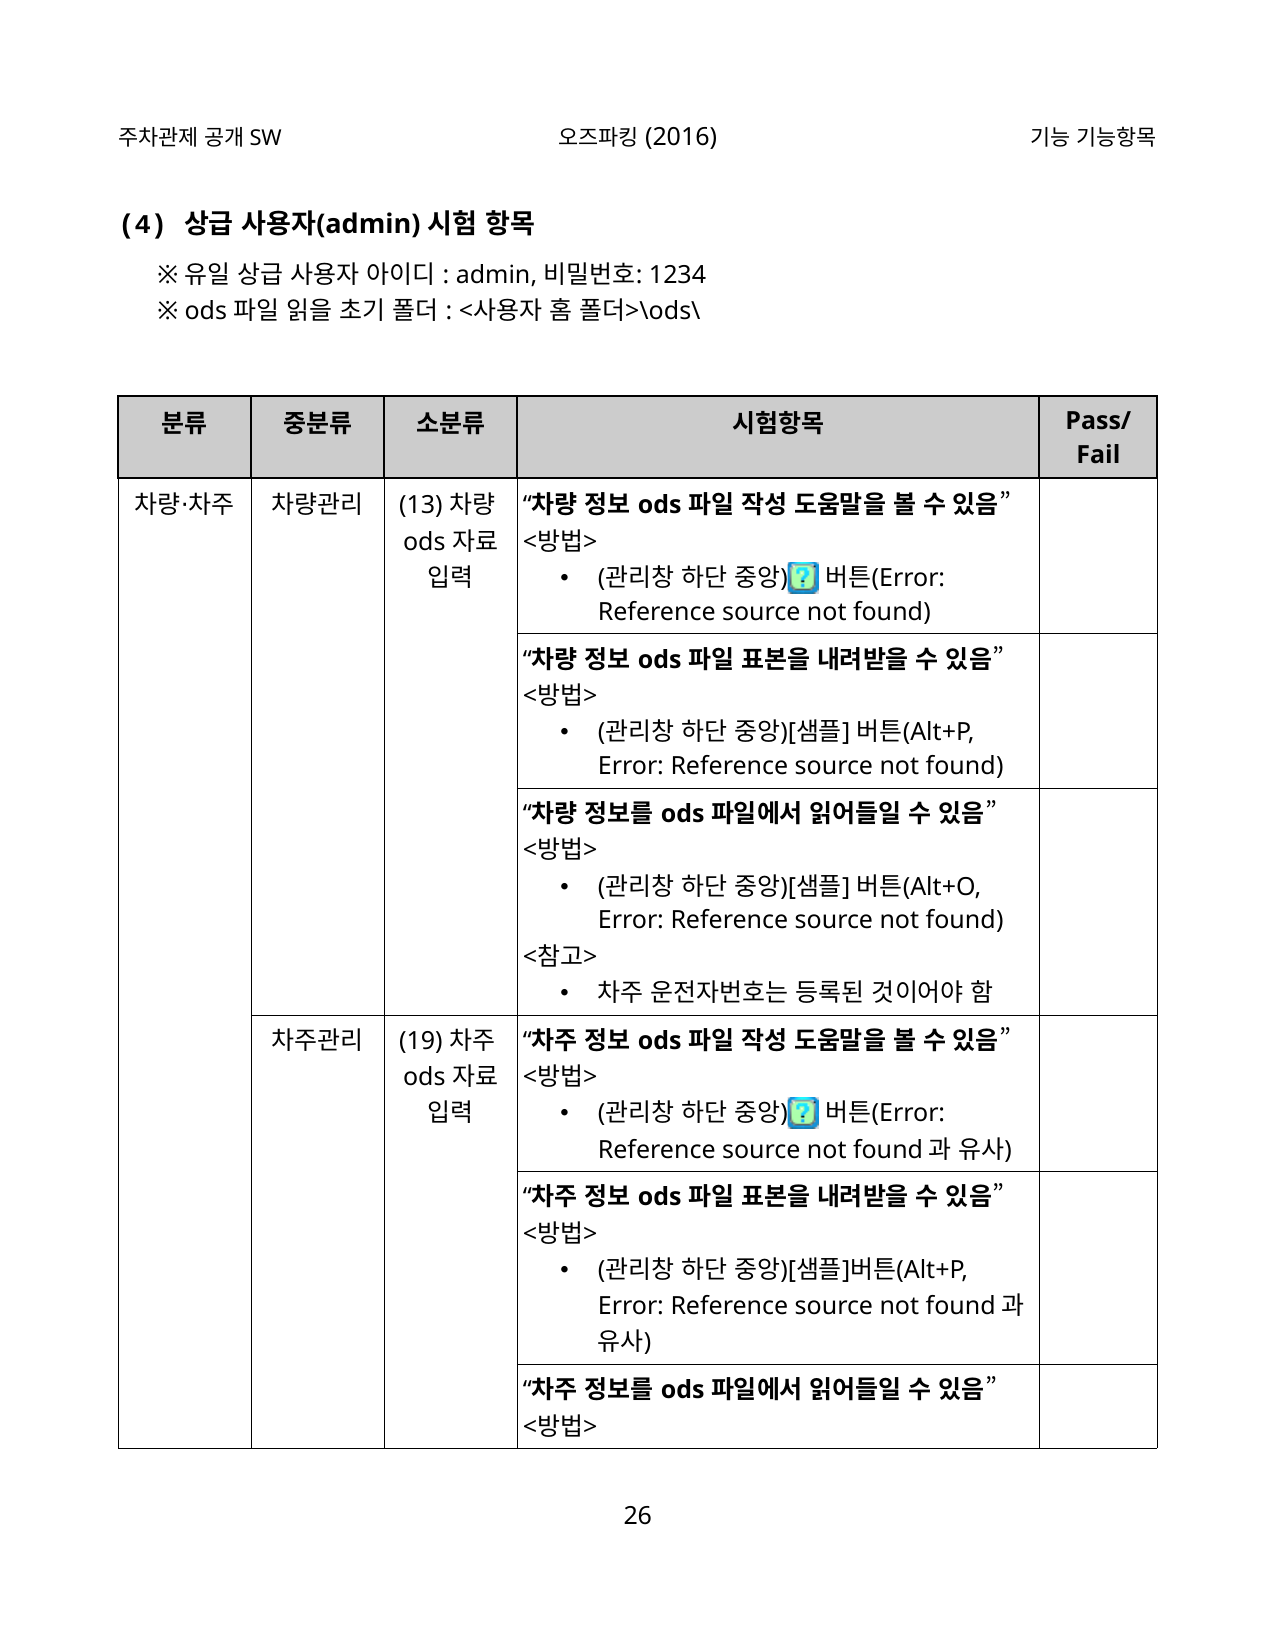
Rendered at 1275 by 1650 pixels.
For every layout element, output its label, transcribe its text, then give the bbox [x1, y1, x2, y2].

table_cell [1040, 1172, 1157, 1364]
table_cell “차주 정보 ods 파일 표본을 내려받을 수 있음” <방법> (관리창 하단 중앙)[샘플]버튼(Alt+P, Error: Reference source not found과 유사) [518, 1172, 1039, 1364]
table_cell [1040, 789, 1157, 1014]
picture [787, 1097, 819, 1129]
table_cell “차량 정보를 ods 파일에서 읽어들일 수 있음” <방법> (관리창 하단 중앙)[샘플] 버튼(Alt+O, Error: Reference source not found) <참고> 차주 운전자번호는 등록된 것이어야 함 [518, 789, 1039, 1014]
subtitle 상급 사용자(admin) 시험 항목 [118, 202, 1157, 242]
table_header Pass/Fail [1040, 397, 1156, 477]
table_cell [1040, 1365, 1157, 1448]
text ※ 유일 상급 사용자 아이디 : admin, 비밀번호: 1234 [118, 254, 1157, 291]
table_header 시험항목 [518, 397, 1038, 477]
table_header 소분류 [385, 397, 516, 477]
table_cell (19) 차주 ods 자료 입력 [385, 1016, 517, 1448]
table_header 분류 [119, 397, 250, 477]
text ※ ods 파일 읽을 초기 폴더 : <사용자 홈 폴더>\ods\ [118, 291, 1157, 327]
table_cell [1040, 479, 1157, 633]
table_cell 차주관리 [252, 1016, 384, 1448]
table_cell [1040, 634, 1157, 788]
table_cell “차량 정보 ods 파일 표본을 내려받을 수 있음” <방법> (관리창 하단 중앙)[샘플] 버튼(Alt+P, Error: Reference source not found) [518, 634, 1039, 788]
table_header 중분류 [252, 397, 383, 477]
table_cell [1040, 1016, 1157, 1171]
table_cell “차주 정보를 ods 파일에서 읽어들일 수 있음” <방법> (관리창 하단 중앙)[ods읽기] 버튼(Alt+O, Error: Reference source not found 유사) <참고> 차주의 상⋅하위 소속명 및 입주 건물⋅호실 번호는 등록된 것이어야 함 [518, 1365, 1039, 1448]
table_cell 차량⋅차주 [119, 479, 251, 1448]
table_cell (13) 차량 ods 자료 입력 [385, 479, 517, 1014]
table_cell “차주 정보 ods 파일 작성 도움말을 볼 수 있음” <방법> (관리창 하단 중앙) 버튼(Error: Reference source not found과 유사) [518, 1016, 1039, 1171]
picture [787, 562, 819, 594]
table_cell 차량관리 [252, 479, 384, 1014]
table_cell “차량 정보 ods 파일 작성 도움말을 볼 수 있음” <방법> (관리창 하단 중앙) 버튼(Error: Reference source not found) [518, 479, 1039, 633]
